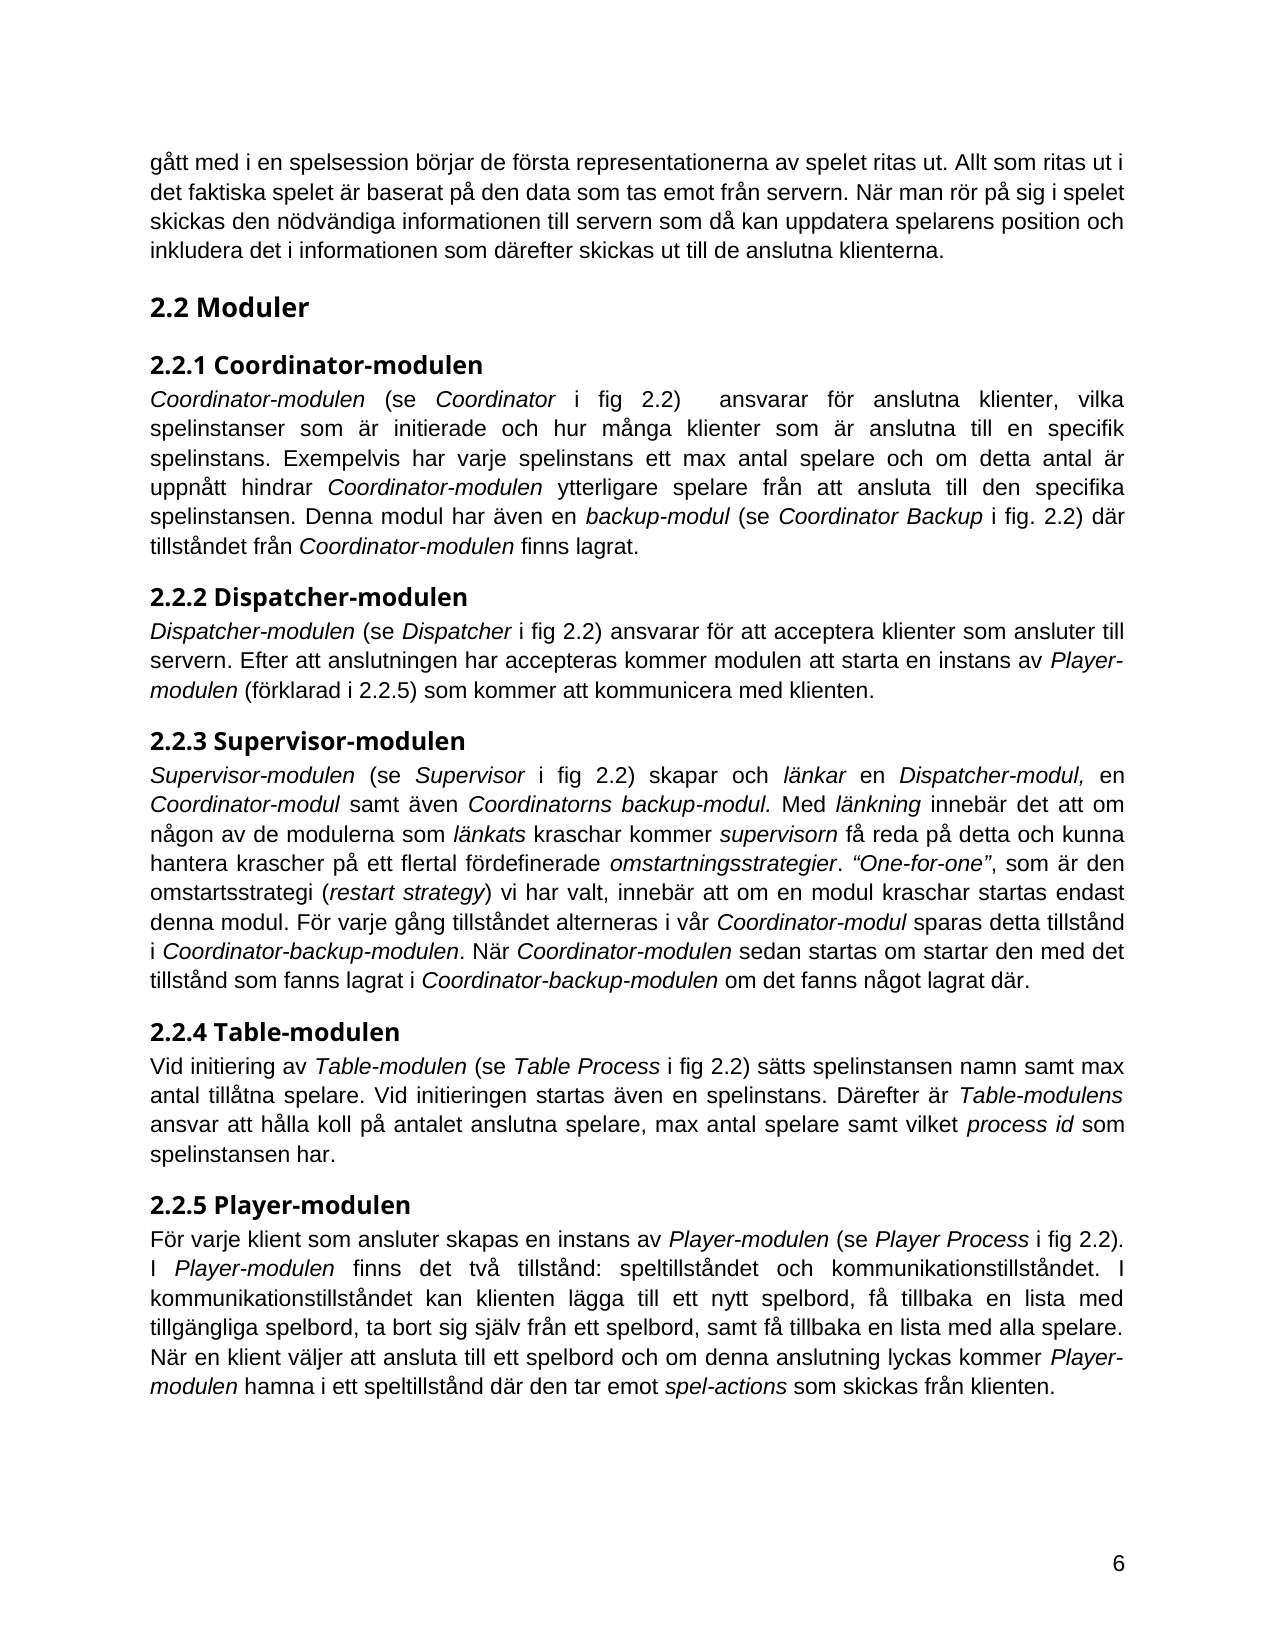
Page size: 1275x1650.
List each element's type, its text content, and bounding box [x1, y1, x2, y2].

subtitle 2.2.3 Supervisor-modulen [150, 723, 1125, 757]
subtitle 2.2 Moduler [150, 288, 1125, 325]
text För varje klient som ansluter skapas en instans av Player-modulen (se Player Process i fig 2.2). I Player-modulen finns det två tillstånd: speltillståndet och kommunikationstillståndet. I kommunikationstillståndet kan klienten lägga till ett nytt spelbord, få tillbaka en lista med tillgängliga spelbord, ta bort sig själv från ett spelbord, samt få tillbaka en lista med alla spelare. När en klient väljer att ansluta till ett spelbord och om denna anslutning lyckas kommer Player-modulen hamna i ett speltillstånd där den tar emot spel-actions som skickas från klienten. [150, 1227, 1125, 1399]
subtitle 2.2.2 Dispatcher-modulen [150, 579, 1125, 613]
text gått med i en spelsession börjar de första representationerna av spelet ritas ut. Allt som ritas ut i det faktiska spelet är baserat på den data som tas emot från servern. När man rör på sig i spelet skickas den nödvändiga informationen till servern som då kan uppdatera spelarens position och inkludera det i informationen som därefter skickas ut till de anslutna klienterna. [150, 150, 1125, 264]
subtitle 2.2.1 Coordinator-modulen [150, 347, 1125, 381]
subtitle 2.2.4 Table-modulen [150, 1014, 1125, 1048]
text Supervisor-modulen (se Supervisor i fig 2.2) skapar och länkar en Dispatcher-modul, en Coordinator-modul samt även Coordinatorns backup-modul. Med länkning innebär det att om någon av de modulerna som länkats kraschar kommer supervisorn få reda på detta och kunna hantera krascher på ett flertal fördefinerade omstartningsstrategier. “One-for-one”, som är den omstartsstrategi (restart strategy) vi har valt, innebär att om en modul kraschar startas endast denna modul. För varje gång tillståndet alterneras i vår Coordinator-modul sparas detta tillstånd i Coordinator-backup-modulen. När Coordinator-modulen sedan startas om startar den med det tillstånd som fanns lagrat i Coordinator-backup-modulen om det fanns något lagrat där. [150, 763, 1125, 994]
subtitle 2.2.5 Player-modulen [150, 1188, 1125, 1222]
text Dispatcher-modulen (se Dispatcher i fig 2.2) ansvarar för att acceptera klienter som ansluter till servern. Efter att anslutningen har accepteras kommer modulen att starta en instans av Player-modulen (förklarad i 2.2.5) som kommer att kommunicera med klienten. [150, 619, 1125, 703]
text Vid initiering av Table-modulen (se Table Process i fig 2.2) sätts spelinstansen namn samt max antal tillåtna spelare. Vid initieringen startas även en spelinstans. Därefter är Table-modulens ansvar att hålla koll på antalet anslutna spelare, max antal spelare samt vilket process id som spelinstansen har. [150, 1053, 1125, 1167]
text Coordinator-modulen (se Coordinator i fig 2.2) ansvarar för anslutna klienter, vilka spelinstanser som är initierade och hur många klienter som är anslutna till en specifik spelinstans. Exempelvis har varje spelinstans ett max antal spelare och om detta antal är uppnått hindrar Coordinator-modulen ytterligare spelare från att ansluta till den specifika spelinstansen. Denna modul har även en backup-modul (se Coordinator Backup i fig. 2.2) där tillståndet från Coordinator-modulen finns lagrat. [150, 387, 1125, 559]
